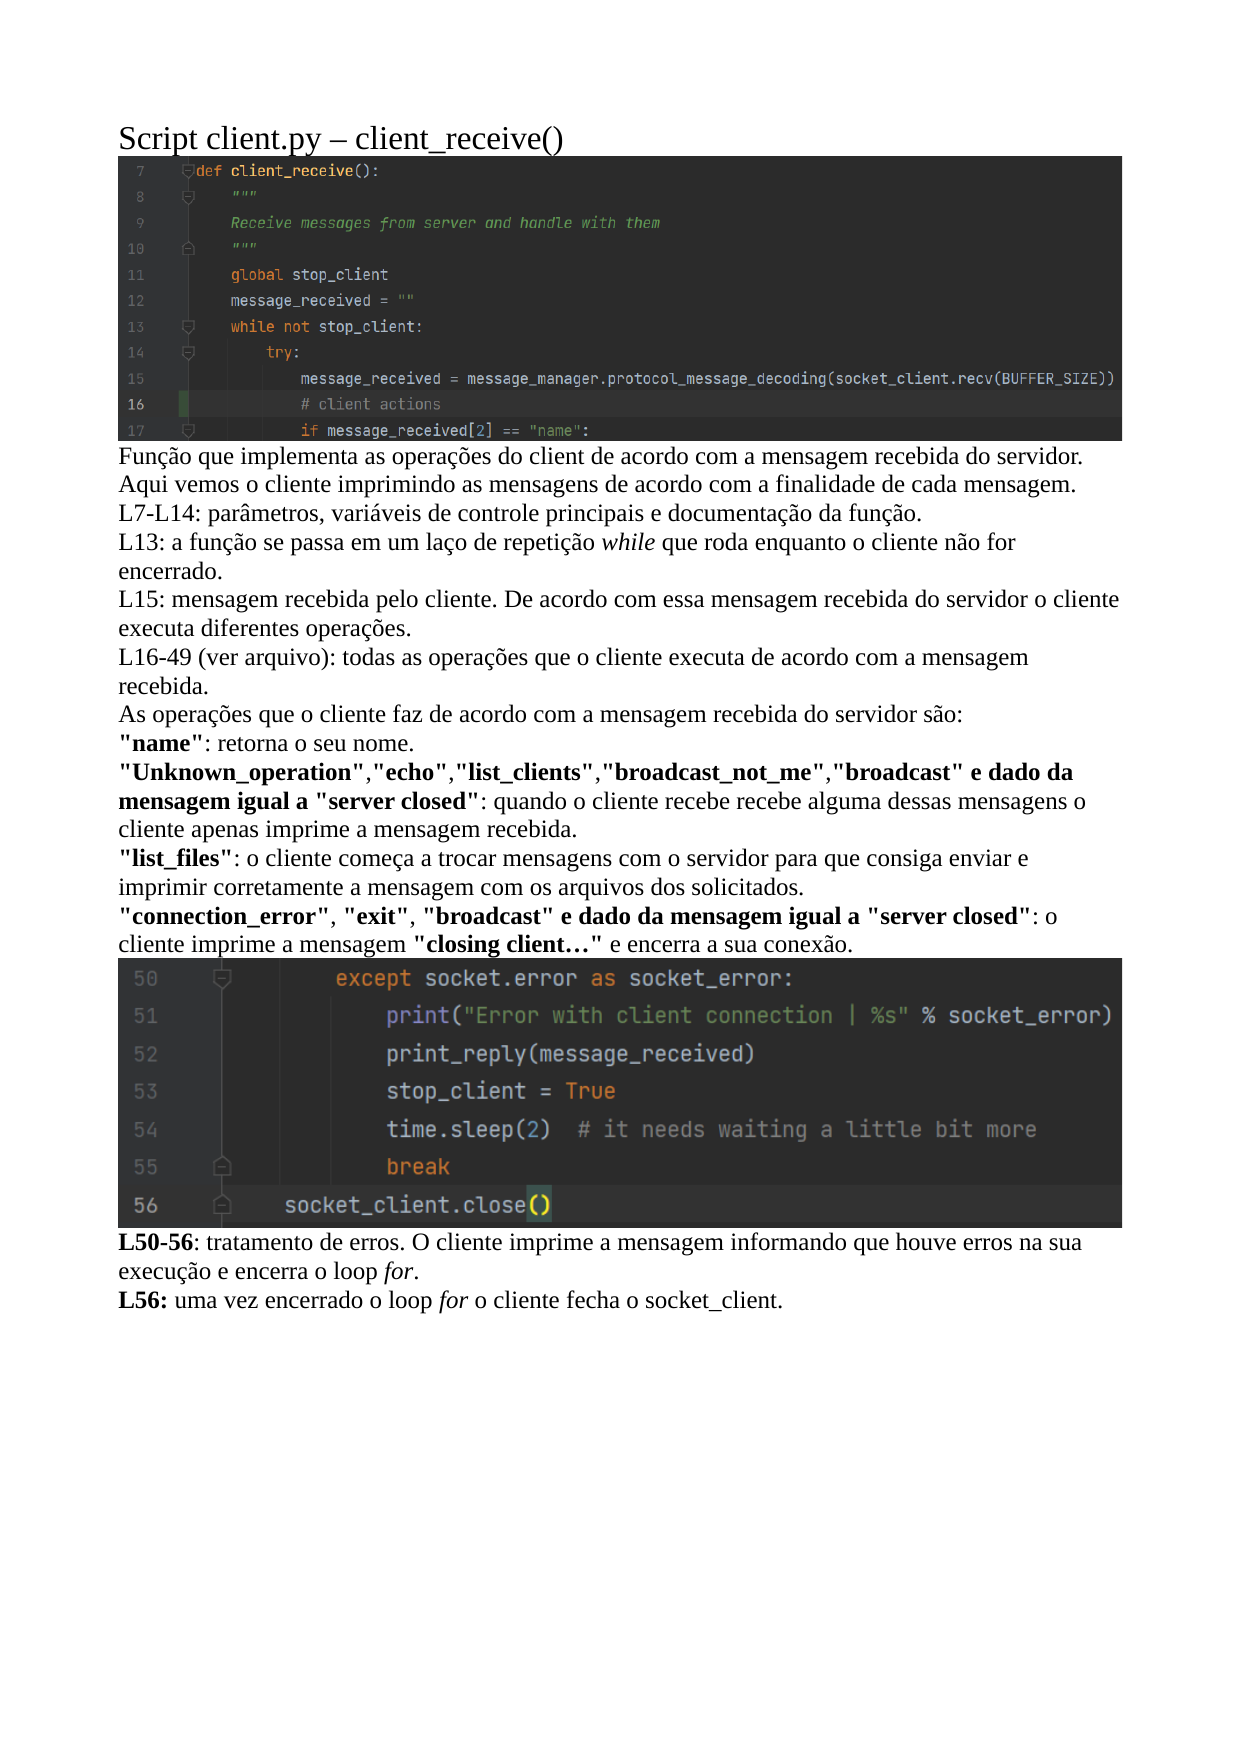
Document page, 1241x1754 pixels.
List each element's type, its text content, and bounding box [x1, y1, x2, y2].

text L50-56: tratamento de erros. O cliente imprime a mensagem informando que houve erros na sua execução e encerra o loop for. [118, 1228, 1122, 1285]
text L16-49 (ver arquivo): todas as operações que o cliente executa de acordo com a mensagem recebida. [118, 642, 1122, 699]
text L56: uma vez encerrado o loop for o cliente fecha o socket_client. [118, 1285, 1122, 1313]
text L15: mensagem recebida pelo cliente. De acordo com essa mensagem recebida do servidor o cliente executa diferentes operações. [118, 584, 1122, 642]
text L13: a função se passa em um laço de repetição while que roda enquanto o cliente não for encerrado. [118, 527, 1122, 584]
picture [118, 156, 1123, 441]
text "list_files": o cliente começa a trocar mensagens com o servidor para que consiga enviar e imprimir corretamente a mensagem com os arquivos dos solicitados. [118, 843, 1122, 901]
text "Unknown_operation","echo","list_clients","broadcast_not_me","broadcast" e dado da mensagem igual a "server closed": quando o cliente recebe recebe alguma dessas mensagens o cliente apenas imprime a mensagem recebida. [118, 757, 1122, 843]
text Script client.py – client_receive() [118, 118, 1122, 156]
text Função que implementa as operações do client de acordo com a mensagem recebida do servidor. Aqui vemos o cliente imprimindo as mensagens de acordo com a finalidade de cada mensagem. [118, 441, 1122, 498]
text L7-L14: parâmetros, variáveis de controle principais e documentação da função. [118, 498, 1122, 527]
text As operações que o cliente faz de acordo com a mensagem recebida do servidor são: [118, 699, 1122, 728]
text "name": retorna o seu nome. [118, 728, 1122, 757]
text "connection_error", "exit", "broadcast" e dado da mensagem igual a "server closed": o cliente imprime a mensagem "closing client…" e encerra a sua conexão. [118, 901, 1122, 958]
picture [118, 958, 1123, 1228]
